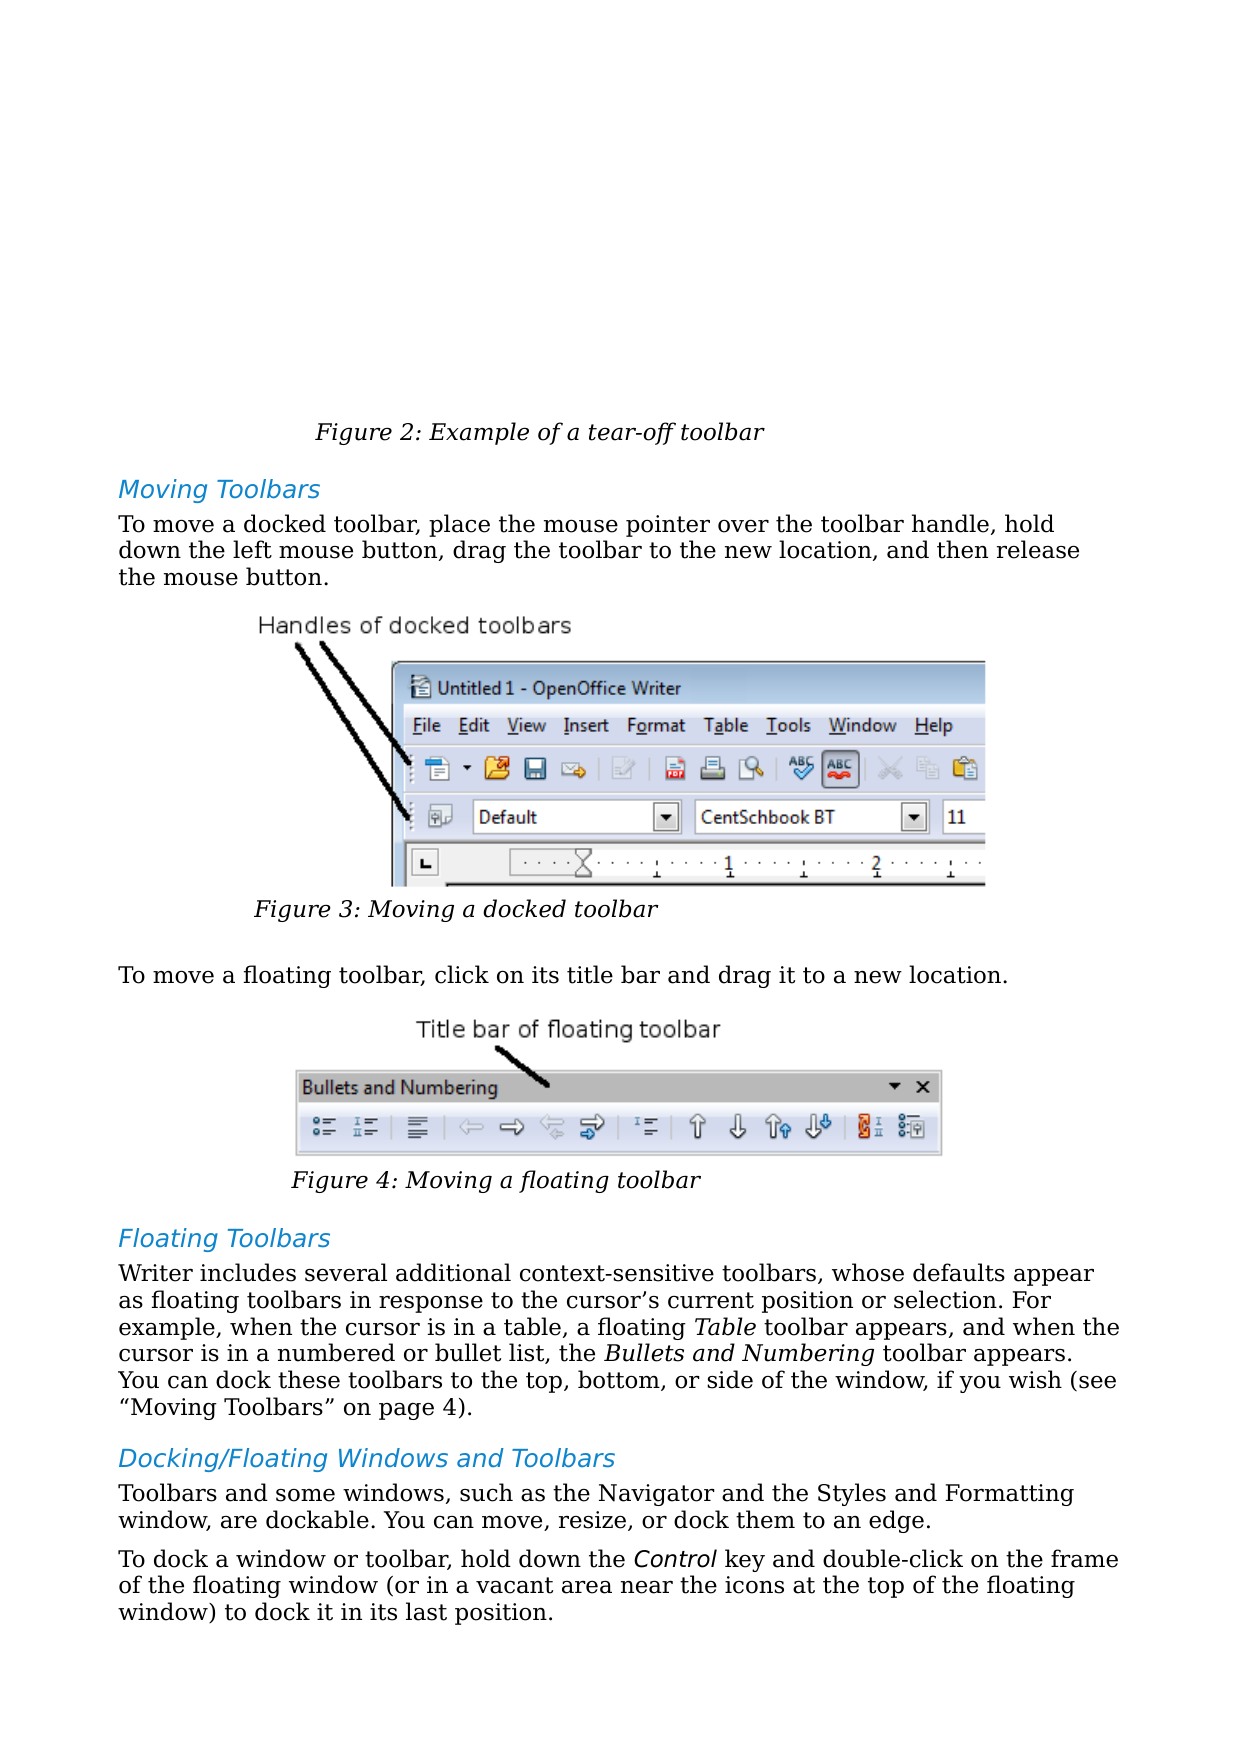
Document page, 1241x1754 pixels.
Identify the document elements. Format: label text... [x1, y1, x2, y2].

picture [291, 1007, 949, 1161]
subtitle Floating Toolbars [118, 1225, 1122, 1254]
text To dock a window or toolbar, hold down the Control key and double-click on the frame of the floating window (or in a vacant area near the icons at the top of the floating window) to dock it in its last position. [118, 1546, 1122, 1626]
text Figure 2: Example of a tear-off toolbar [315, 419, 925, 446]
text Figure 3: Moving a docked toolbar [254, 896, 986, 923]
subtitle Moving Toolbars [118, 475, 1122, 504]
subtitle Docking/Floating Windows and Toolbars [118, 1444, 1122, 1474]
text To move a docked toolbar, place the mouse pointer over the toolbar handle, hold down the left mouse button, drag the toolbar to the new location, and then release the mouse button. [118, 511, 1122, 591]
text Toolbars and some windows, such as the Navigator and the Styles and Formatting window, are dockable. You can move, resize, or dock them to an edge. [118, 1480, 1122, 1533]
text Writer includes several additional context-sensitive toolbars, whose defaults appear as floating toolbars in response to the cursor’s current position or selection. For example, when the cursor is in a table, a floating Table toolbar appears, and when the cursor is in a numbered or bullet list, the Bullets and Numbering toolbar appears. You can dock these toolbars to the top, bottom, or side of the window, if you wish (see “Moving Toolbars” on page 4). [118, 1260, 1122, 1420]
text To move a floating toolbar, click on its title bar and drag it to a new location. [118, 962, 1122, 989]
picture [254, 610, 987, 890]
text Figure 4: Moving a floating toolbar [291, 1167, 949, 1193]
